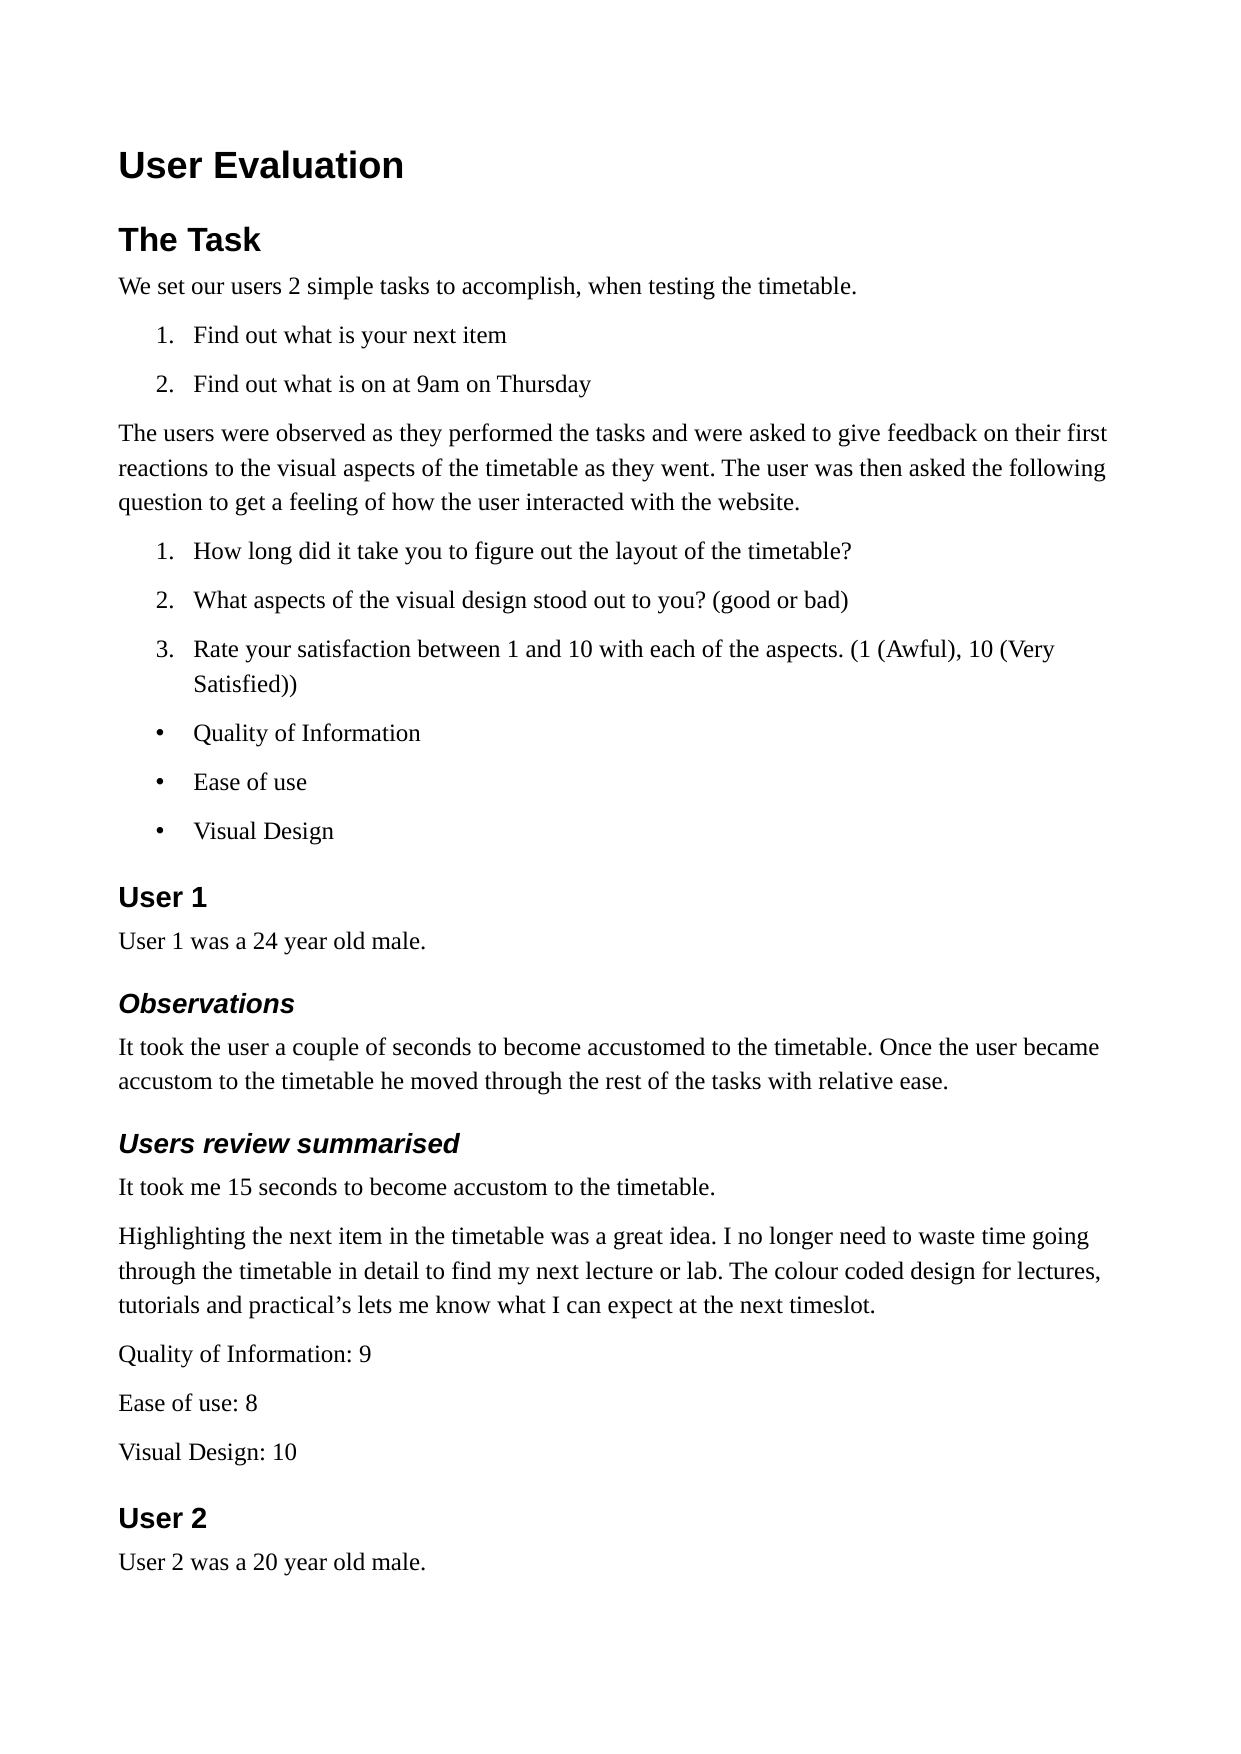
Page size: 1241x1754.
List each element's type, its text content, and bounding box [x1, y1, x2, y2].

subtitle Observations [118, 987, 1122, 1019]
list What aspects of the visual design stood out to you? (good or bad) [156, 586, 1122, 614]
text The users were observed as they performed the tasks and were asked to give feedback on their first reactions to the visual aspects of the timetable as they went. The user was then asked the following question to get a feeling of how the user interacted with the website. [118, 418, 1122, 516]
subtitle User Evaluation [118, 143, 1122, 187]
text User 2 was a 20 year old male. [118, 1547, 1122, 1576]
text Visual Design: 10 [118, 1437, 1122, 1466]
subtitle User 1 [118, 880, 1122, 913]
text We set our users 2 simple tasks to accomplish, when testing the timetable. [118, 271, 1122, 300]
text Highlighting the next item in the timetable was a great idea. I no longer need to waste time going through the timetable in detail to find my next lecture or lab. The colour coded design for lectures, tutorials and practical’s lets me know what I can expect at the next timeslot. [118, 1221, 1122, 1319]
text It took me 15 seconds to become accustom to the timetable. [118, 1172, 1122, 1201]
list How long did it take you to figure out the layout of the timetable? [156, 536, 1122, 565]
text User 1 was a 24 year old male. [118, 926, 1122, 955]
list Rate your satisfaction between 1 and 10 with each of the aspects. (1 (Awful), 10 (Very Satisfied)) [156, 634, 1122, 698]
text It took the user a couple of seconds to become accustomed to the timetable. Once the user became accustom to the timetable he moved through the rest of the tasks with relative ease. [118, 1032, 1122, 1095]
list Quality of Information [156, 718, 1122, 747]
text Quality of Information: 9 [118, 1339, 1122, 1368]
list Find out what is your next item [156, 320, 1122, 349]
list Ease of use [156, 767, 1122, 796]
list Find out what is on at 9am on Thursday [156, 369, 1122, 398]
list Visual Design [156, 816, 1122, 845]
subtitle The Task [118, 220, 1122, 259]
subtitle User 2 [118, 1501, 1122, 1535]
subtitle Users review summarised [118, 1128, 1122, 1160]
text Ease of use: 8 [118, 1388, 1122, 1417]
